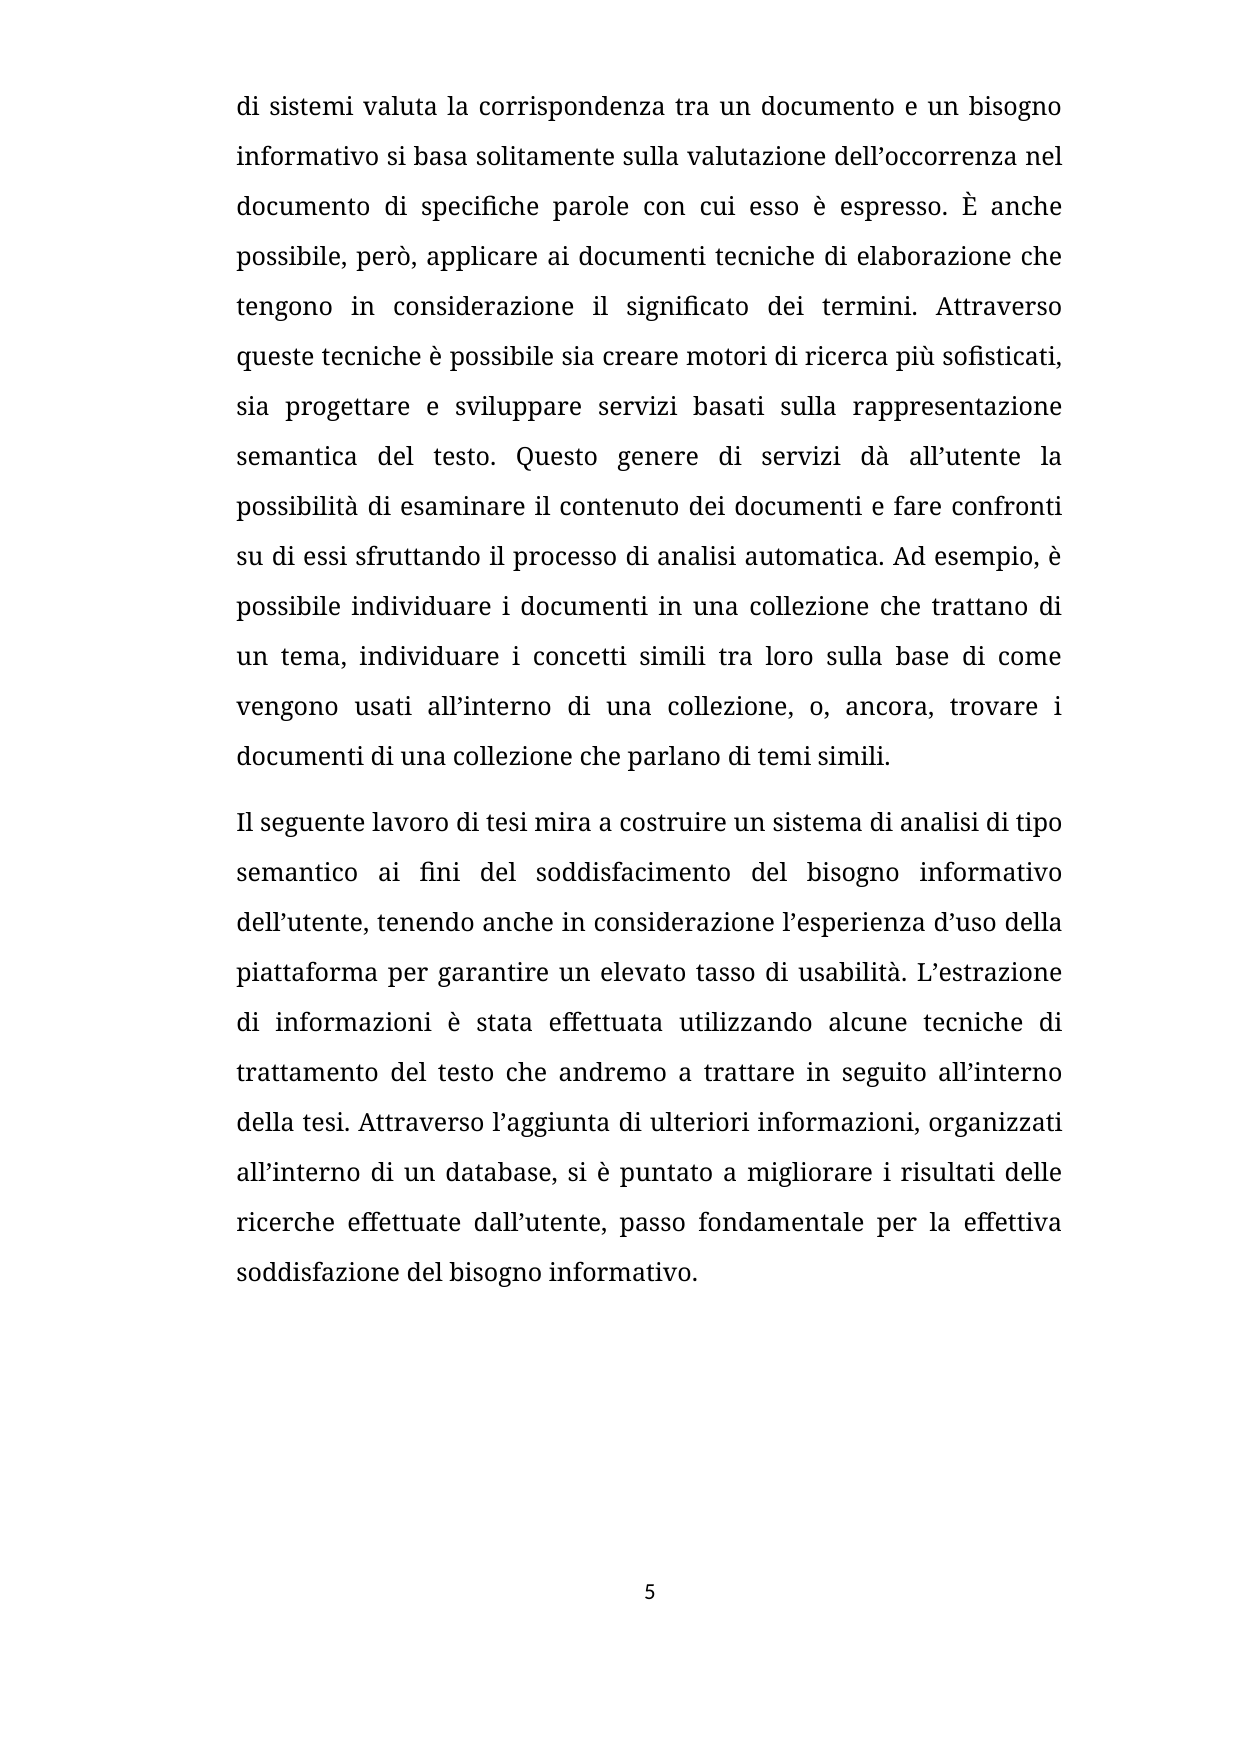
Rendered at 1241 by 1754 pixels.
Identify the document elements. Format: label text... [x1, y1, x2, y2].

text di sistemi valuta la corrispondenza tra un documento e un bisogno informativo si basa solitamente sulla valutazione dell’occorrenza nel documento di specifiche parole con cui esso è espresso. È anche possibile, però, applicare ai documenti tecniche di elaborazione che tengono in considerazione il significato dei termini. Attraverso queste tecniche è possibile sia creare motori di ricerca più sofisticati, sia progettare e sviluppare servizi basati sulla rappresentazione semantica del testo. Questo genere di servizi dà all’utente la possibilità di esaminare il contenuto dei documenti e fare confronti su di essi sfruttando il processo di analisi automatica. Ad esempio, è possibile individuare i documenti in una collezione che trattano di un tema, individuare i concetti simili tra loro sulla base di come vengono usati all’interno di una collezione, o, ancora, trovare i documenti di una collezione che parlano di temi simili. [236, 75, 1063, 775]
text Il seguente lavoro di tesi mira a costruire un sistema di analisi di tipo semantico ai fini del soddisfacimento del bisogno informativo dell’utente, tenendo anche in considerazione l’esperienza d’uso della piattaforma per garantire un elevato tasso di usabilità. L’estrazione di informazioni è stata effettuata utilizzando alcune tecniche di trattamento del testo che andremo a trattare in seguito all’interno della tesi. Attraverso l’aggiunta di ulteriori informazioni, organizzati all’interno di un database, si è puntato a migliorare i risultati delle ricerche effettuate dall’utente, passo fondamentale per la effettiva soddisfazione del bisogno informativo. [236, 792, 1063, 1292]
